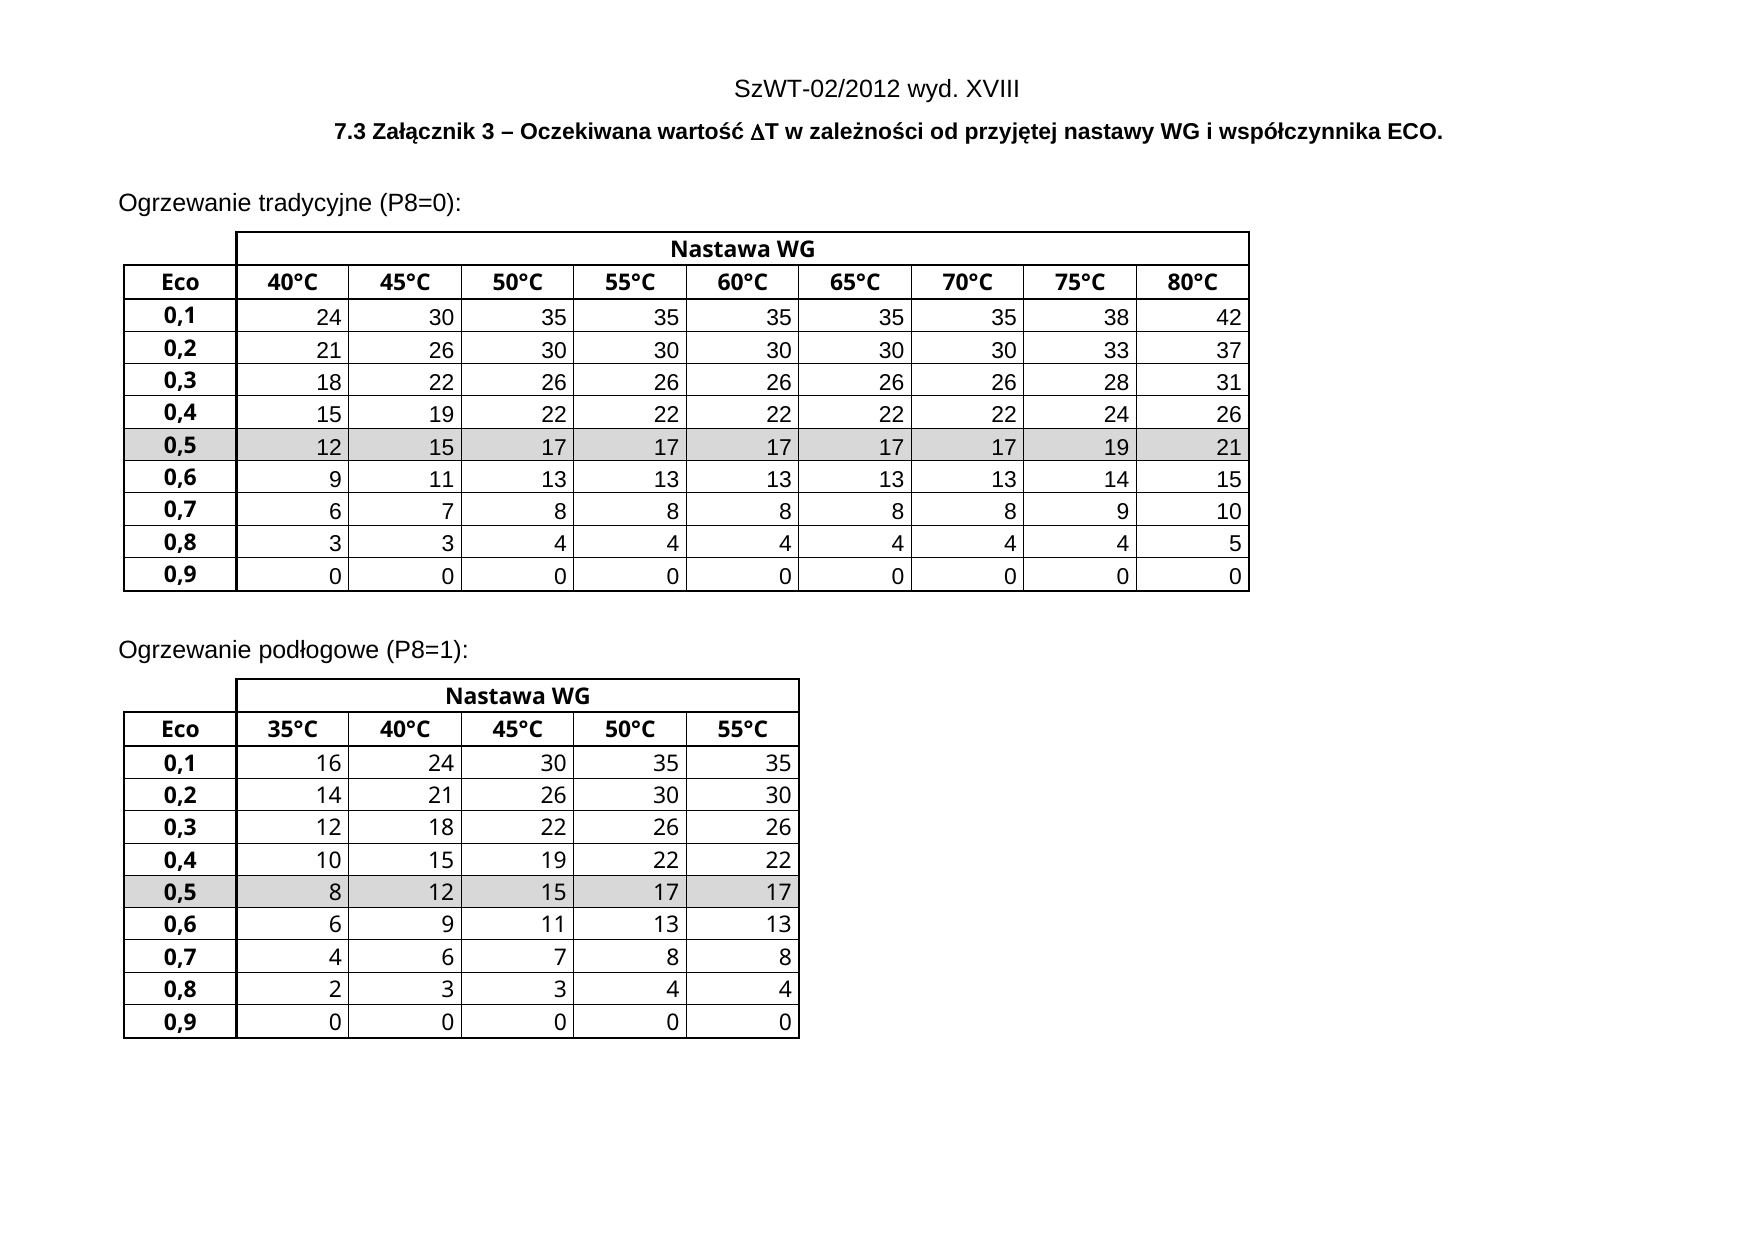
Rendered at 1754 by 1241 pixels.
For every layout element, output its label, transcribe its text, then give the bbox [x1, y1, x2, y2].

table_cell 0,6 [125, 461, 235, 492]
table_cell 8 [462, 493, 573, 524]
table_cell 31 [1137, 364, 1248, 395]
table_cell 0 [1137, 558, 1248, 589]
table_cell 22 [462, 396, 573, 428]
table_cell 55°C [687, 713, 798, 744]
table_cell 35 [912, 300, 1023, 331]
table_cell Eco [125, 713, 235, 744]
table_cell 60°C [687, 266, 798, 297]
table_cell 30 [574, 779, 686, 810]
table_cell 14 [1024, 461, 1136, 492]
table_cell 17 [574, 429, 686, 460]
table_cell 26 [687, 364, 798, 395]
table_cell 22 [687, 844, 798, 875]
table_cell 0,2 [125, 779, 235, 810]
table_cell 13 [574, 908, 686, 939]
table_cell 3 [349, 973, 461, 1004]
table_cell 0 [462, 558, 573, 589]
table_cell 26 [462, 779, 573, 810]
table_cell 30 [349, 300, 461, 331]
table_header [124, 678, 235, 711]
table_cell 19 [462, 844, 573, 875]
text Ogrzewanie podłogowe (P8=1): [118, 635, 1636, 663]
table_cell 0,6 [125, 908, 235, 939]
table_cell 10 [238, 844, 348, 875]
table_cell 65°C [799, 266, 911, 297]
table_cell 17 [799, 429, 911, 460]
table_cell 0,7 [125, 940, 235, 972]
table_cell 26 [687, 811, 798, 842]
table_cell 0,7 [125, 493, 235, 524]
table_cell 0,9 [125, 558, 235, 589]
table_cell 17 [912, 429, 1023, 460]
table_cell 11 [462, 908, 573, 939]
table_cell 15 [462, 876, 573, 907]
table_cell 50°C [574, 713, 686, 744]
table_cell 38 [1024, 300, 1136, 331]
table_cell 0 [349, 1005, 461, 1037]
table_cell 17 [687, 876, 798, 907]
table_cell 18 [349, 811, 461, 842]
table_cell 3 [462, 973, 573, 1004]
table_header [124, 231, 235, 264]
table_cell 22 [912, 396, 1023, 428]
table_cell 26 [574, 364, 686, 395]
table_cell 19 [349, 396, 461, 428]
table_cell 80°C [1137, 266, 1248, 297]
table_cell 0 [574, 558, 686, 589]
table_cell 0,9 [125, 1005, 235, 1037]
table_cell 15 [349, 429, 461, 460]
subtitle 7.3 Załącznik 3 – Oczekiwana wartość T w zależności od przyjętej nastawy WG i współczynnika ECO. [148, 118, 1636, 144]
table_cell 35 [574, 300, 686, 331]
table_cell 12 [238, 811, 348, 842]
table_cell 0,4 [125, 844, 235, 875]
table_cell 30 [687, 332, 798, 363]
table_cell 15 [1137, 461, 1248, 492]
table_cell 70°C [912, 266, 1023, 297]
table_cell 17 [687, 429, 798, 460]
table_cell 13 [912, 461, 1023, 492]
table_cell 35 [687, 747, 798, 778]
table_cell 55°C [574, 266, 686, 297]
table_cell 10 [1137, 493, 1248, 524]
table_cell 8 [574, 493, 686, 524]
table_cell 30 [799, 332, 911, 363]
table_cell 42 [1137, 300, 1248, 331]
table_cell 6 [238, 493, 348, 524]
table_header Nastawa WG [238, 233, 1248, 264]
table_cell 21 [349, 779, 461, 810]
table_cell 26 [462, 364, 573, 395]
table_cell 12 [238, 429, 348, 460]
table_cell 30 [912, 332, 1023, 363]
table_cell 0,1 [125, 747, 235, 778]
table_cell 30 [462, 747, 573, 778]
table_cell 0,8 [125, 973, 235, 1004]
table_cell 13 [687, 461, 798, 492]
table_cell 0 [462, 1005, 573, 1037]
table_cell 9 [238, 461, 348, 492]
table_cell 50°C [462, 266, 573, 297]
table_cell 2 [238, 973, 348, 1004]
table_cell 4 [799, 526, 911, 557]
table_cell 6 [238, 908, 348, 939]
table_cell 4 [574, 526, 686, 557]
table_cell 4 [462, 526, 573, 557]
table_cell 40°C [238, 266, 348, 297]
table_cell 8 [912, 493, 1023, 524]
table_cell 13 [687, 908, 798, 939]
table_cell 14 [238, 779, 348, 810]
table_cell 17 [462, 429, 573, 460]
table_cell 5 [1137, 526, 1248, 557]
table_cell 26 [799, 364, 911, 395]
table_cell 4 [687, 973, 798, 1004]
table_cell 9 [1024, 493, 1136, 524]
table_cell 45°C [349, 266, 461, 297]
table_cell 45°C [462, 713, 573, 744]
table_cell 12 [349, 876, 461, 907]
table_cell 6 [349, 940, 461, 972]
table_cell 35 [799, 300, 911, 331]
table_cell 35 [462, 300, 573, 331]
table_cell 19 [1024, 429, 1136, 460]
table_header Nastawa WG [238, 680, 798, 711]
table_cell 17 [574, 876, 686, 907]
table_cell 22 [349, 364, 461, 395]
table_cell 35 [687, 300, 798, 331]
table_cell 13 [574, 461, 686, 492]
table_cell 0 [574, 1005, 686, 1037]
table_cell 30 [574, 332, 686, 363]
table_cell 0 [799, 558, 911, 589]
table_cell 26 [349, 332, 461, 363]
table_cell 0,3 [125, 364, 235, 395]
table_cell 35 [574, 747, 686, 778]
table_cell 22 [574, 844, 686, 875]
table_cell 22 [462, 811, 573, 842]
table_cell 33 [1024, 332, 1136, 363]
table_cell 9 [349, 908, 461, 939]
table_cell 0,5 [125, 876, 235, 907]
table_cell 13 [799, 461, 911, 492]
table_cell 26 [912, 364, 1023, 395]
table_cell 3 [349, 526, 461, 557]
table_cell 7 [349, 493, 461, 524]
table_cell 0,1 [125, 300, 235, 331]
table_cell 35°C [238, 713, 348, 744]
table_cell 21 [1137, 429, 1248, 460]
table_cell 3 [238, 526, 348, 557]
table_cell 8 [799, 493, 911, 524]
table_cell 16 [238, 747, 348, 778]
table_cell 4 [687, 526, 798, 557]
table_cell 30 [462, 332, 573, 363]
table_cell 0 [687, 558, 798, 589]
table_cell 0 [912, 558, 1023, 589]
table_cell 0,3 [125, 811, 235, 842]
table_cell 8 [574, 940, 686, 972]
table_cell 21 [238, 332, 348, 363]
table_cell 7 [462, 940, 573, 972]
table_cell 13 [462, 461, 573, 492]
text Ogrzewanie tradycyjne (P8=0): [118, 188, 1636, 216]
table_cell 0 [238, 1005, 348, 1037]
table_cell 37 [1137, 332, 1248, 363]
table_cell 15 [349, 844, 461, 875]
table_cell 8 [238, 876, 348, 907]
table_cell 75°C [1024, 266, 1136, 297]
table_cell 0 [238, 558, 348, 589]
table_cell 8 [687, 940, 798, 972]
table_cell 4 [912, 526, 1023, 557]
table_cell 11 [349, 461, 461, 492]
table_cell 24 [238, 300, 348, 331]
table_cell Eco [125, 266, 235, 297]
table_cell 8 [687, 493, 798, 524]
table_cell 26 [1137, 396, 1248, 428]
table_cell 18 [238, 364, 348, 395]
table_cell 0 [687, 1005, 798, 1037]
table_cell 22 [574, 396, 686, 428]
table_cell 4 [574, 973, 686, 1004]
table_cell 0 [349, 558, 461, 589]
table_cell 0,2 [125, 332, 235, 363]
table_cell 40°C [349, 713, 461, 744]
table_cell 0,4 [125, 396, 235, 428]
table_cell 0 [1024, 558, 1136, 589]
table_cell 0,8 [125, 526, 235, 557]
table_cell 0,5 [125, 429, 235, 460]
table_cell 22 [799, 396, 911, 428]
table_cell 24 [349, 747, 461, 778]
table_cell 26 [574, 811, 686, 842]
table_cell 4 [1024, 526, 1136, 557]
table_cell 30 [687, 779, 798, 810]
table_cell 24 [1024, 396, 1136, 428]
table_cell 22 [687, 396, 798, 428]
table_cell 15 [238, 396, 348, 428]
table_cell 28 [1024, 364, 1136, 395]
table_cell 4 [238, 940, 348, 972]
